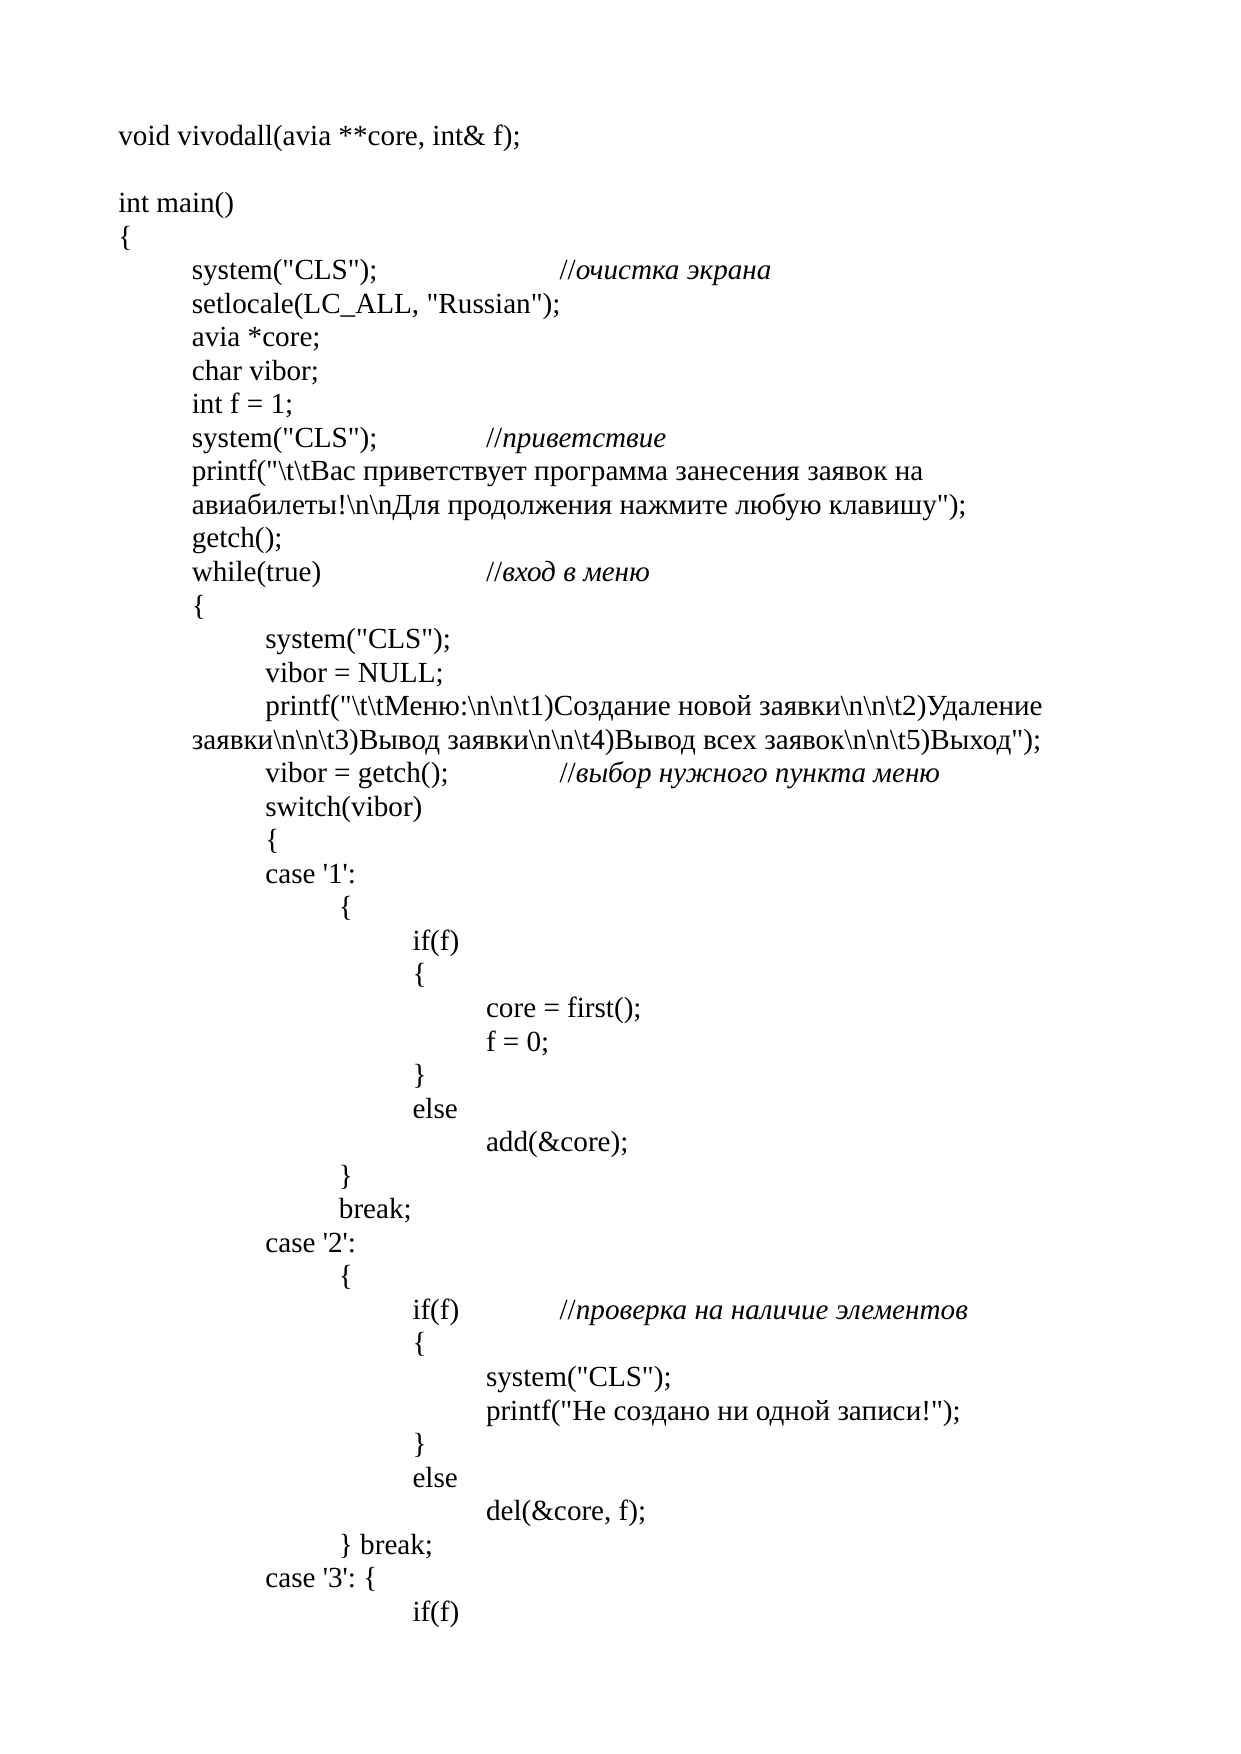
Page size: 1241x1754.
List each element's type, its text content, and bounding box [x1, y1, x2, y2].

text system("CLS"); //приветствие [118, 420, 1122, 453]
text char vibor; [118, 353, 1122, 386]
text core = first(); [118, 990, 1122, 1024]
text if(f) [118, 923, 1122, 957]
text case '1': [118, 856, 1122, 889]
text system("CLS"); //очистка экрана [118, 252, 1122, 286]
text setlocale(LC_ALL, "Russian"); [118, 286, 1122, 319]
text } [118, 1057, 1122, 1091]
text if(f) //проверка на наличие элементов [118, 1292, 1122, 1326]
text case '2': [118, 1225, 1122, 1258]
text vibor = getch(); //выбор нужного пункта меню [118, 755, 1122, 789]
text { [118, 219, 1122, 252]
text { [118, 822, 1122, 856]
text int main() [118, 185, 1122, 219]
text { [118, 957, 1122, 990]
text int f = 1; [118, 386, 1122, 420]
text { [118, 1326, 1122, 1359]
text system("CLS"); [118, 621, 1122, 655]
text else [118, 1091, 1122, 1124]
text void vivodall(avia **core, int& f); [118, 118, 1122, 152]
text } [118, 1426, 1122, 1460]
text getch(); [118, 521, 1122, 554]
text vibor = NULL; [118, 655, 1122, 688]
text avia *core; [118, 319, 1122, 353]
text if(f) [118, 1594, 1122, 1627]
text switch(vibor) [118, 789, 1122, 822]
text { [118, 588, 1122, 621]
text { [118, 1258, 1122, 1292]
text } [118, 1158, 1122, 1191]
text f = 0; [118, 1024, 1122, 1057]
text else [118, 1460, 1122, 1493]
text printf("\t\tМеню:\n\n\t1)Создание новой заявки\n\n\t2)Удаление заявки\n\n\t3)Вывод заявки\n\n\t4)Вывод всех заявок\n\n\t5)Выход"); [118, 688, 1122, 755]
text while(true) //вход в меню [118, 554, 1122, 588]
text case '3': { [118, 1560, 1122, 1594]
text { [118, 889, 1122, 923]
text del(&core, f); [118, 1493, 1122, 1527]
text system("CLS"); [118, 1359, 1122, 1393]
text break; [118, 1191, 1122, 1225]
text printf("Не создано ни одной записи!"); [118, 1393, 1122, 1426]
text printf("\t\tВас приветствует программа занесения заявок на авиабилеты!\n\nДля продолжения нажмите любую клавишу"); [118, 453, 1122, 521]
text add(&core); [118, 1124, 1122, 1158]
text } break; [118, 1527, 1122, 1560]
